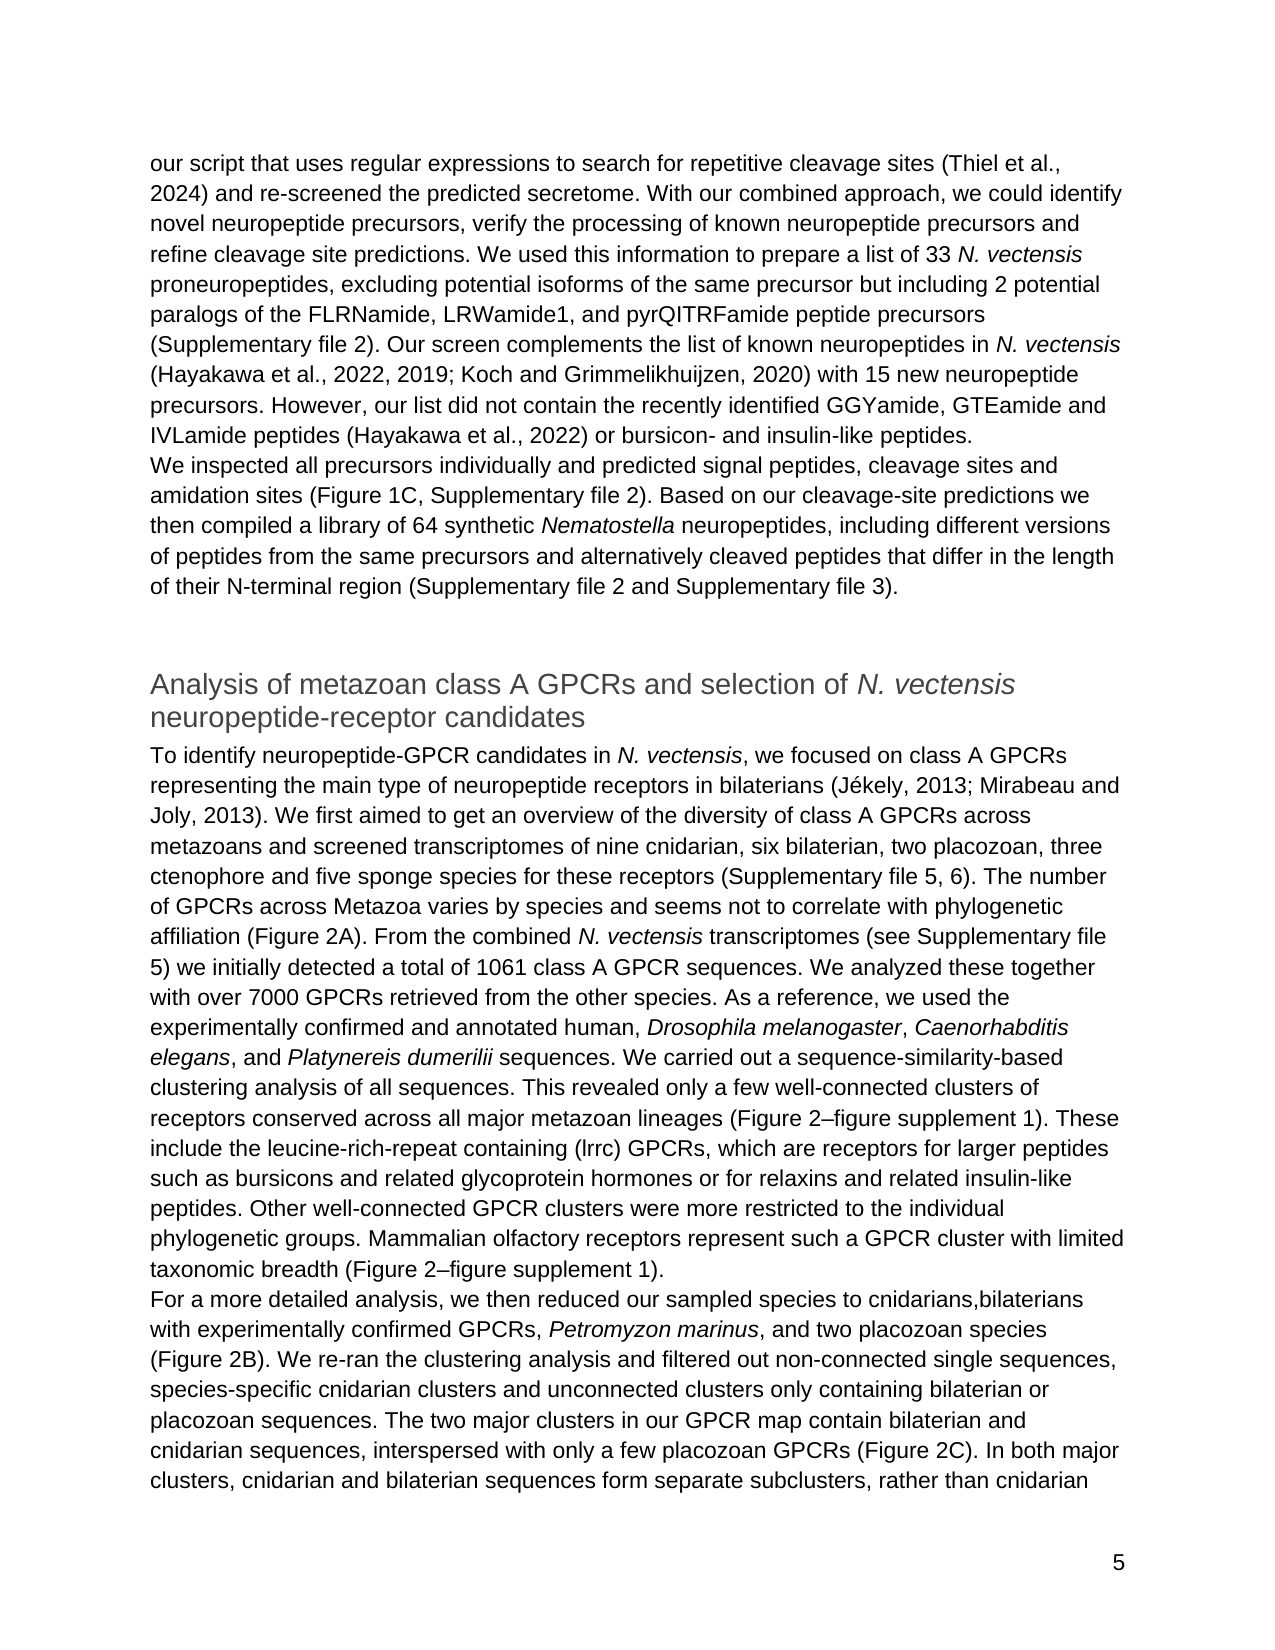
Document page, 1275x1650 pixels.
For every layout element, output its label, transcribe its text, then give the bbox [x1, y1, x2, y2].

text To identify neuropeptide-GPCR candidates in N. vectensis, we focused on class A GPCRs representing the main type of neuropeptide receptors in bilaterians (Jékely, 2013; Mirabeau and Joly, 2013). We first aimed to get an overview of the diversity of class A GPCRs across metazoans and screened transcriptomes of nine cnidarian, six bilaterian, two placozoan, three ctenophore and five sponge species for these receptors (Supplementary file 5, 6). The number of GPCRs across Metazoa varies by species and seems not to correlate with phylogenetic affiliation (Figure 2A). From the combined N. vectensis transcriptomes (see Supplementary file 5) we initially detected a total of 1061 class A GPCR sequences. We analyzed these together with over 7000 GPCRs retrieved from the other species. As a reference, we used the experimentally confirmed and annotated human, Drosophila melanogaster, Caenorhabditis elegans, and Platynereis dumerilii sequences. We carried out a sequence-similarity-based clustering analysis of all sequences. This revealed only a few well-connected clusters of receptors conserved across all major metazoan lineages (Figure 2–figure supplement 1). These include the leucine-rich-repeat containing (lrrc) GPCRs, which are receptors for larger peptides such as bursicons and related glycoprotein hormones or for relaxins and related insulin-like peptides. Other well-connected GPCR clusters were more restricted to the individual phylogenetic groups. Mammalian olfactory receptors represent such a GPCR cluster with limited taxonomic breadth (Figure 2–figure supplement 1). [150, 742, 1125, 1282]
text For a more detailed analysis, we then reduced our sampled species to cnidarians,bilaterians with experimentally confirmed GPCRs, Petromyzon marinus, and two placozoan species (Figure 2B). We re-ran the clustering analysis and filtered out non-connected single sequences, species-specific cnidarian clusters and unconnected clusters only containing bilaterian or placozoan sequences. The two major clusters in our GPCR map contain bilaterian and cnidarian sequences, interspersed with only a few placozoan GPCRs (Figure 2C). In both major clusters, cnidarian and bilaterian sequences form separate subclusters, rather than cnidarian [150, 1286, 1125, 1493]
text We inspected all precursors individually and predicted signal peptides, cleavage sites and amidation sites (Figure 1C, Supplementary file 2). Based on our cleavage-site predictions we then compiled a library of 64 synthetic Nematostella neuropeptides, including different versions of peptides from the same precursors and alternatively cleaved peptides that differ in the length of their N-terminal region (Supplementary file 2 and Supplementary file 3). [150, 452, 1125, 599]
subtitle Analysis of metazoan class A GPCRs and selection of N. vectensis neuropeptide-receptor candidates [150, 667, 1125, 734]
text our script that uses regular expressions to search for repetitive cleavage sites (Thiel et al., 2024) and re-screened the predicted secretome. With our combined approach, we could identify novel neuropeptide precursors, verify the processing of known neuropeptide precursors and refine cleavage site predictions. We used this information to prepare a list of 33 N. vectensis proneuropeptides, excluding potential isoforms of the same precursor but including 2 potential paralogs of the FLRNamide, LRWamide1, and pyrQITRFamide peptide precursors (Supplementary file 2). Our screen complements the list of known neuropeptides in N. vectensis (Hayakawa et al., 2022, 2019; Koch and Grimmelikhuijzen, 2020) with 15 new neuropeptide precursors. However, our list did not contain the recently identified GGYamide, GTEamide and IVLamide peptides (Hayakawa et al., 2022) or bursicon- and insulin-like peptides. [150, 150, 1125, 448]
